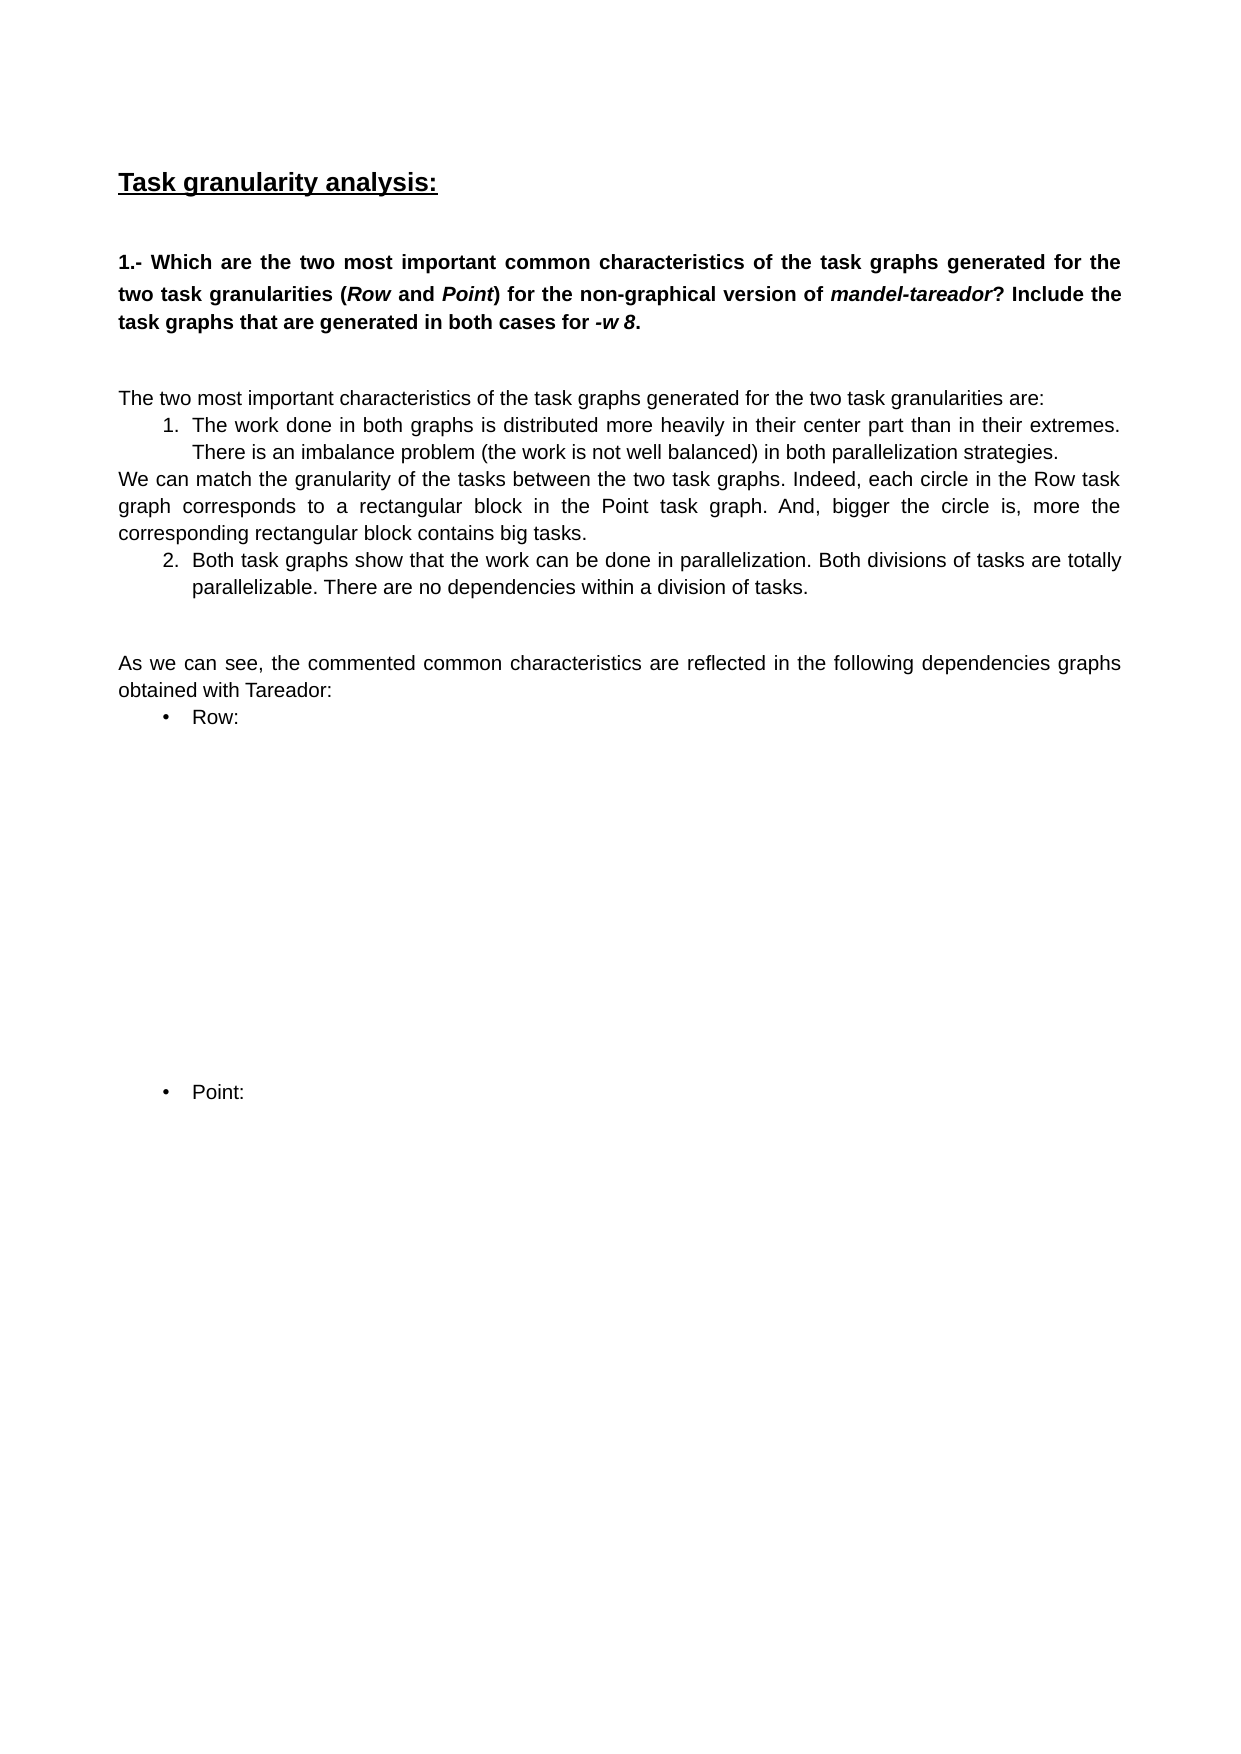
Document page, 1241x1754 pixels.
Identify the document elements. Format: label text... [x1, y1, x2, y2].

list The work done in both graphs is distributed more heavily in their center part than in their extremes. There is an imbalance problem (the work is not well balanced) in both parallelization strategies. [162, 413, 1122, 464]
list Both task graphs show that the work can be done in parallelization. Both divisions of tasks are totally parallelizable. There are no dependencies within a division of tasks. [162, 548, 1122, 599]
text We can match the granularity of the tasks between the two task graphs. Indeed, each circle in the Row task graph corresponds to a rectangular block in the Point task graph. And, bigger the circle is, more the corresponding rectangular block contains big tasks. [118, 467, 1122, 545]
list Row: [162, 705, 1122, 729]
text Task granularity analysis: [118, 167, 1122, 197]
text 1.- Which are the two most important common characteristics of the task graphs generated for the two task granularities (Row and Point) for the non-graphical version of mandel-tareador? Include the task graphs that are generated in both cases for -w 8. [118, 250, 1122, 334]
text As we can see, the commented common characteristics are reflected in the following dependencies graphs obtained with Tareador: [118, 651, 1122, 702]
list Point: [162, 1080, 1122, 1103]
text The two most important characteristics of the task graphs generated for the two task granularities are: [118, 386, 1122, 410]
